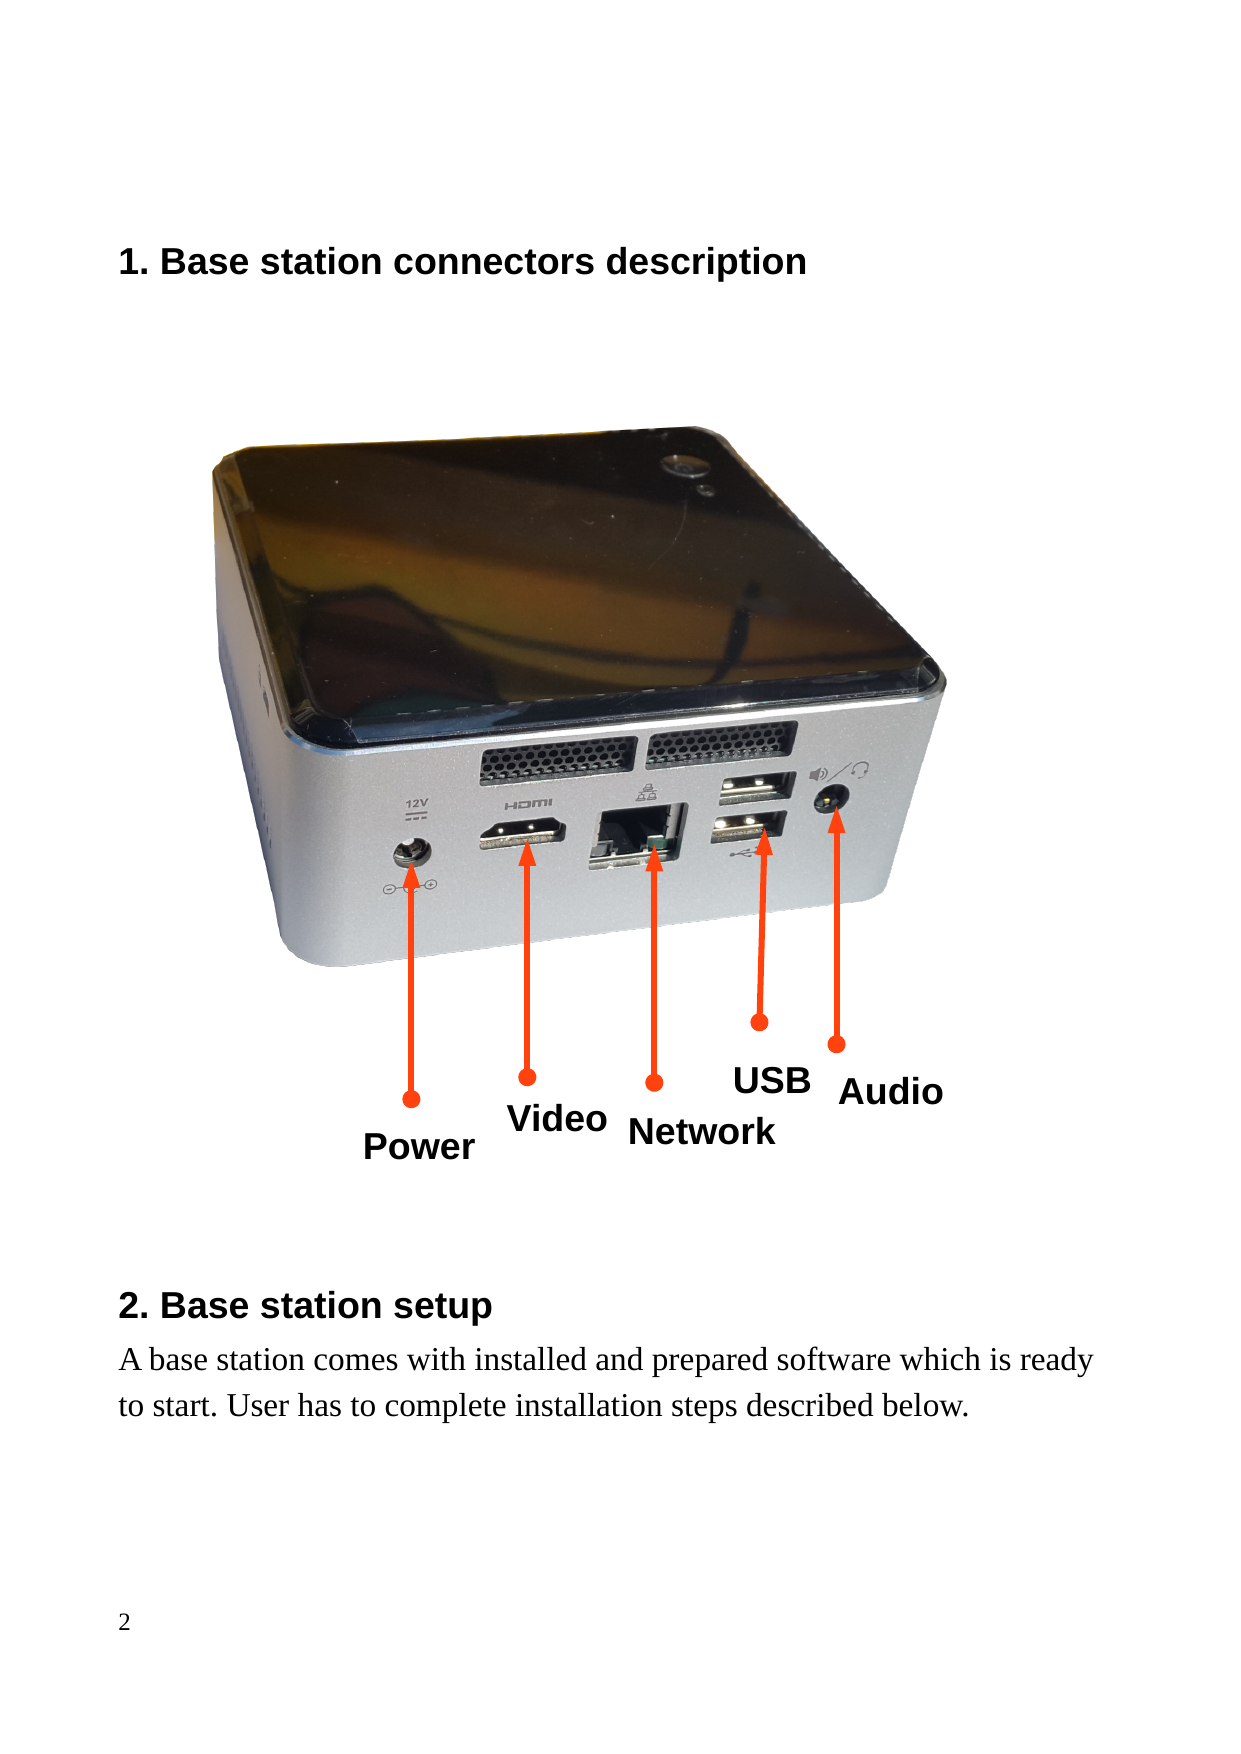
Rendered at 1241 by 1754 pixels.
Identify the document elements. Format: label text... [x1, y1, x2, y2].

picture [163, 388, 990, 1033]
subtitle 2. Base station setup [118, 1283, 1122, 1326]
subtitle 1. Base station connectors description [118, 239, 1122, 282]
text A base station comes with installed and prepared software which is ready to start. User has to complete installation steps described below. [118, 1339, 1122, 1423]
